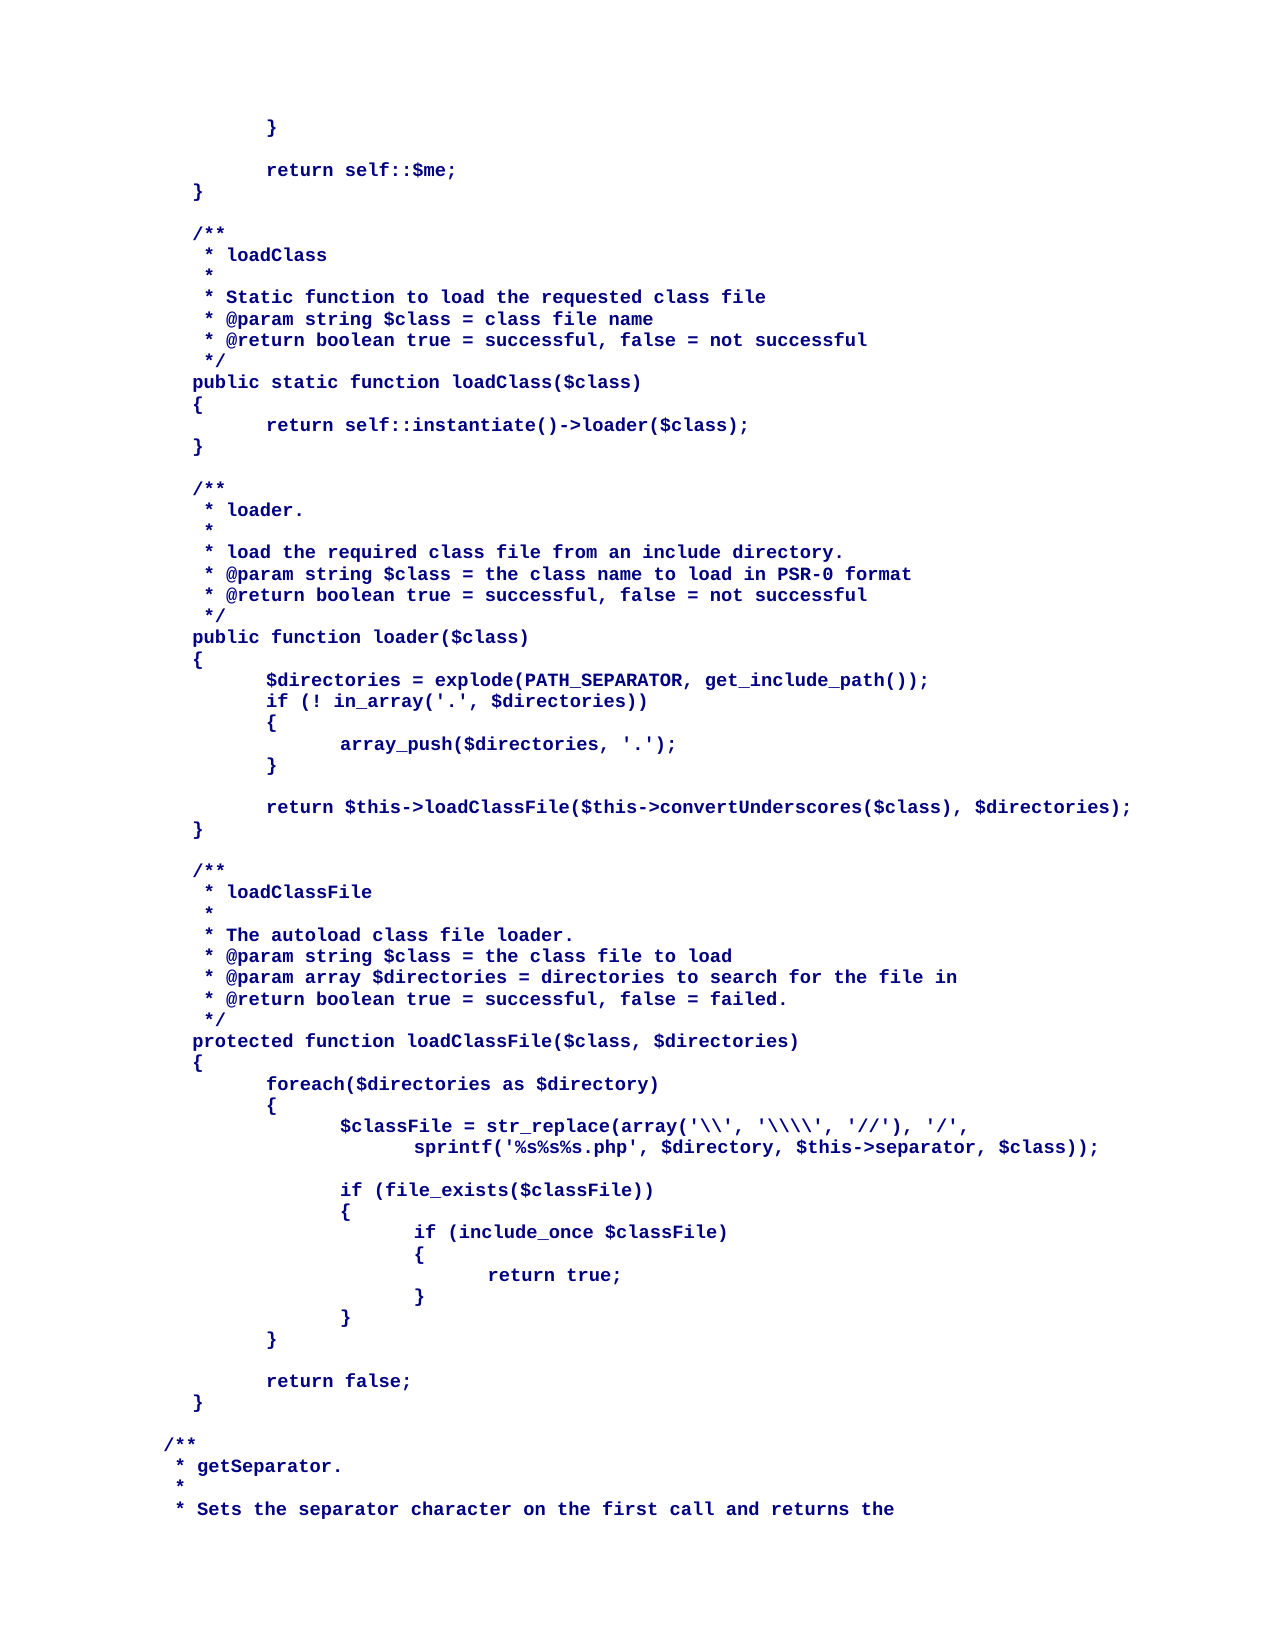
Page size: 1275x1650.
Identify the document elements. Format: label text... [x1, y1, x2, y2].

text * getSeparator. [118, 1457, 1157, 1478]
text { [118, 1202, 1157, 1223]
text array_push($directories, '.'); [118, 734, 1157, 756]
text public static function loadClass($class) [118, 373, 1157, 394]
text * [118, 267, 1157, 288]
text protected function loadClassFile($class, $directories) [118, 1032, 1157, 1053]
text * Static function to load the requested class file [118, 288, 1157, 309]
text return true; [118, 1266, 1157, 1287]
text * The autoload class file loader. [118, 926, 1157, 947]
text foreach($directories as $directory) [118, 1074, 1157, 1096]
text { [118, 394, 1157, 416]
text if (file_exists($classFile)) [118, 1181, 1157, 1202]
text { [118, 713, 1157, 734]
text /** [118, 224, 1157, 246]
text public function loader($class) [118, 628, 1157, 649]
text * load the required class file from an include directory. [118, 543, 1157, 564]
text return false; [118, 1372, 1157, 1393]
text sprintf('%s%s%s.php', $directory, $this->separator, $class)); [118, 1138, 1157, 1159]
text if (! in_array('.', $directories)) [118, 692, 1157, 713]
text } [118, 437, 1157, 458]
text return self::instantiate()->loader($class); [118, 416, 1157, 437]
text } [118, 1308, 1157, 1329]
text if (include_once $classFile) [118, 1223, 1157, 1244]
text * @param string $class = class file name [118, 309, 1157, 331]
text } [118, 1393, 1157, 1414]
text * Sets the separator character on the first call and returns the [118, 1499, 1157, 1521]
text /** [118, 479, 1157, 501]
text */ [118, 1011, 1157, 1032]
text } [118, 1287, 1157, 1308]
text /** [118, 862, 1157, 883]
text * @return boolean true = successful, false = failed. [118, 989, 1157, 1011]
text * [118, 522, 1157, 543]
text * @param array $directories = directories to search for the file in [118, 968, 1157, 989]
text } [118, 756, 1157, 777]
text return self::$me; [118, 161, 1157, 182]
text } [118, 118, 1157, 139]
text /** [118, 1436, 1157, 1457]
text * @return boolean true = successful, false = not successful [118, 331, 1157, 352]
text { [118, 1096, 1157, 1117]
text } [118, 819, 1157, 841]
text * [118, 1478, 1157, 1499]
text * @param string $class = the class file to load [118, 947, 1157, 968]
text { [118, 649, 1157, 671]
text */ [118, 352, 1157, 373]
text * @param string $class = the class name to load in PSR-0 format [118, 564, 1157, 586]
text } [118, 1329, 1157, 1351]
text } [118, 182, 1157, 203]
text * loader. [118, 501, 1157, 522]
text { [118, 1244, 1157, 1266]
text * loadClass [118, 246, 1157, 267]
text */ [118, 607, 1157, 628]
text { [118, 1053, 1157, 1074]
text $directories = explode(PATH_SEPARATOR, get_include_path()); [118, 671, 1157, 692]
text return $this->loadClassFile($this->convertUnderscores($class), $directories); [118, 798, 1157, 819]
text * [118, 904, 1157, 926]
text * loadClassFile [118, 883, 1157, 904]
text * @return boolean true = successful, false = not successful [118, 586, 1157, 607]
text $classFile = str_replace(array('\\', '\\\\', '//'), '/', [118, 1117, 1157, 1138]
